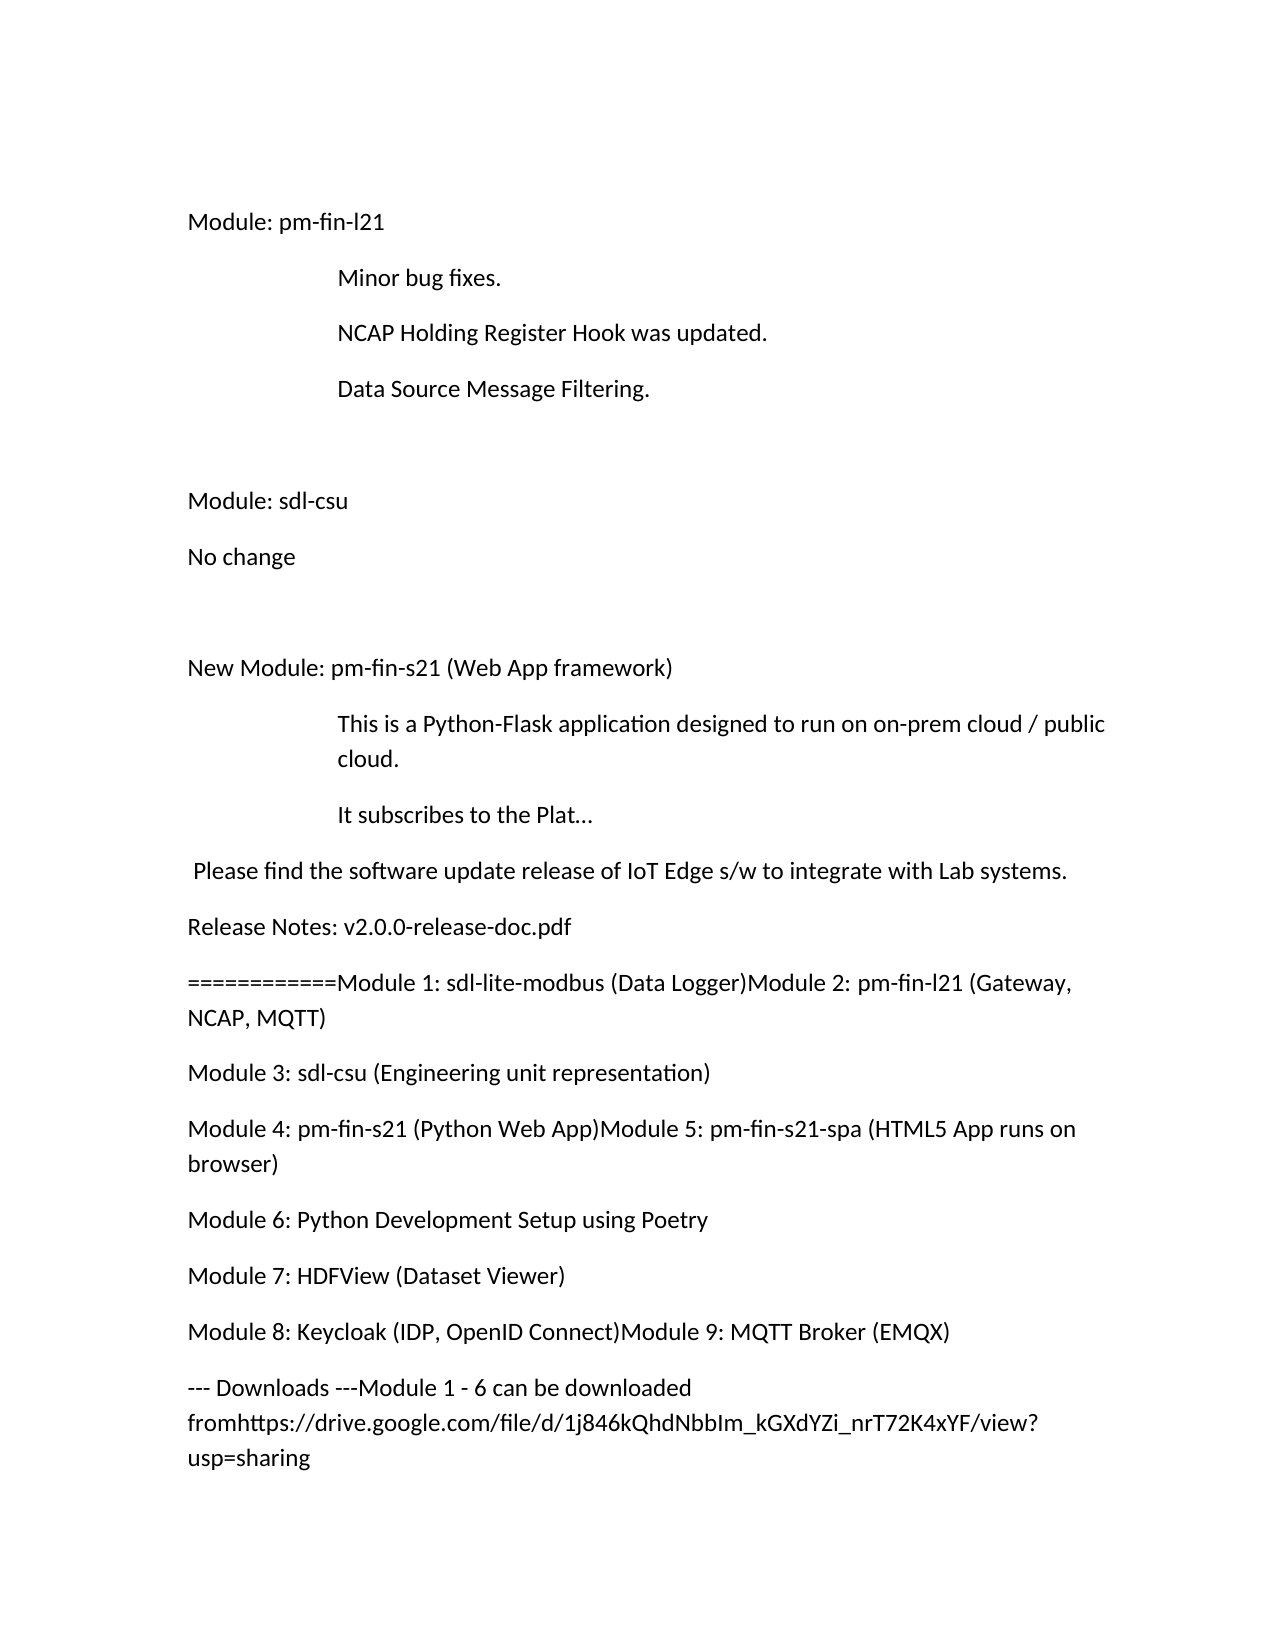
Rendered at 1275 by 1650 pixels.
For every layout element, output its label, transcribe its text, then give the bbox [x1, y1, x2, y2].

text Release Notes: v2.0.0-release-doc.pdf [187, 911, 1125, 941]
text Module 8: Keycloak (IDP, OpenID Connect)Module 9: MQTT Broker (EMQX) [187, 1316, 1125, 1346]
text This is a Python-Flask application designed to run on on-prem cloud / public cloud. [337, 708, 1125, 774]
text NCAP Holding Register Hook was updated. [337, 317, 1125, 348]
text Module 4: pm-fin-s21 (Python Web App)Module 5: pm-fin-s21-spa (HTML5 App runs on browser) [187, 1113, 1125, 1179]
text New Module: pm-fin-s21 (Web App framework) [187, 652, 1125, 683]
text It subscribes to the Plat… [337, 799, 1125, 830]
text ============Module 1: sdl-lite-modbus (Data Logger)Module 2: pm-fin-l21 (Gateway, NCAP, MQTT) [187, 967, 1125, 1032]
text Module: sdl-csu [187, 485, 1125, 516]
text Module 6: Python Development Setup using Poetry [187, 1204, 1125, 1235]
text Please find the software update release of IoT Edge s/w to integrate with Lab systems. [187, 855, 1125, 886]
text Module 3: sdl-csu (Engineering unit representation) [187, 1057, 1125, 1088]
text Module 7: HDFView (Dataset Viewer) [187, 1260, 1125, 1291]
text Data Source Message Filtering. [337, 373, 1125, 404]
text No change [187, 541, 1125, 571]
text --- Downloads ---Module 1 - 6 can be downloaded fromhttps://drive.google.com/file/d/1j846kQhdNbbIm_kGXdYZi_nrT72K4xYF/view?usp=sharing [187, 1372, 1125, 1472]
text Module: pm-fin-l21 [187, 206, 1125, 236]
text Minor bug fixes. [337, 262, 1125, 292]
